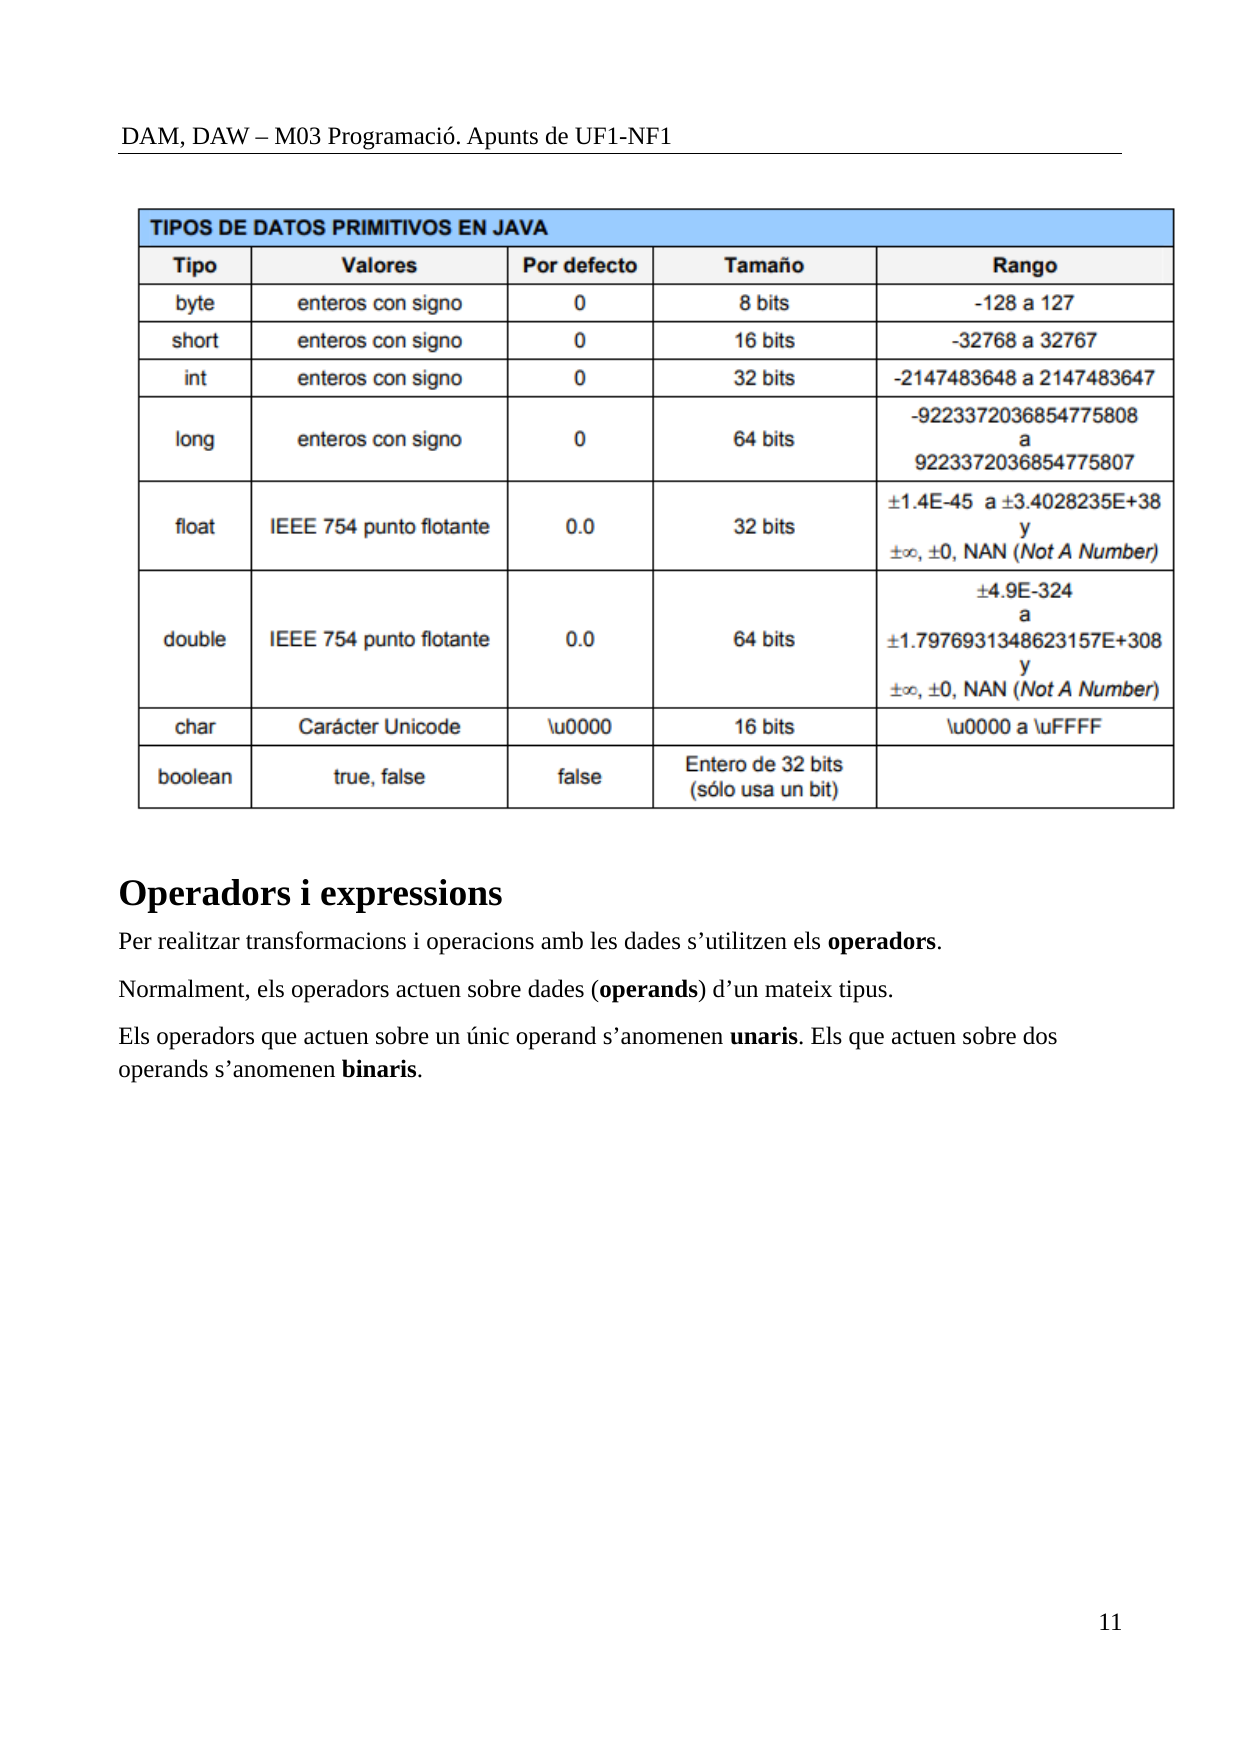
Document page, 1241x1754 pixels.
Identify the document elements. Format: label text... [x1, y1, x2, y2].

picture [118, 182, 1206, 831]
text Per realitzar transformacions i operacions amb les dades s’utilitzen els operadors. [118, 926, 1122, 955]
text Normalment, els operadors actuen sobre dades (operands) d’un mateix tipus. [118, 974, 1122, 1002]
text Els operadors que actuen sobre un únic operand s’anomenen unaris. Els que actuen sobre dos operands s’anomenen binaris. [118, 1021, 1122, 1083]
subtitle Operadors i expressions [118, 870, 1122, 913]
